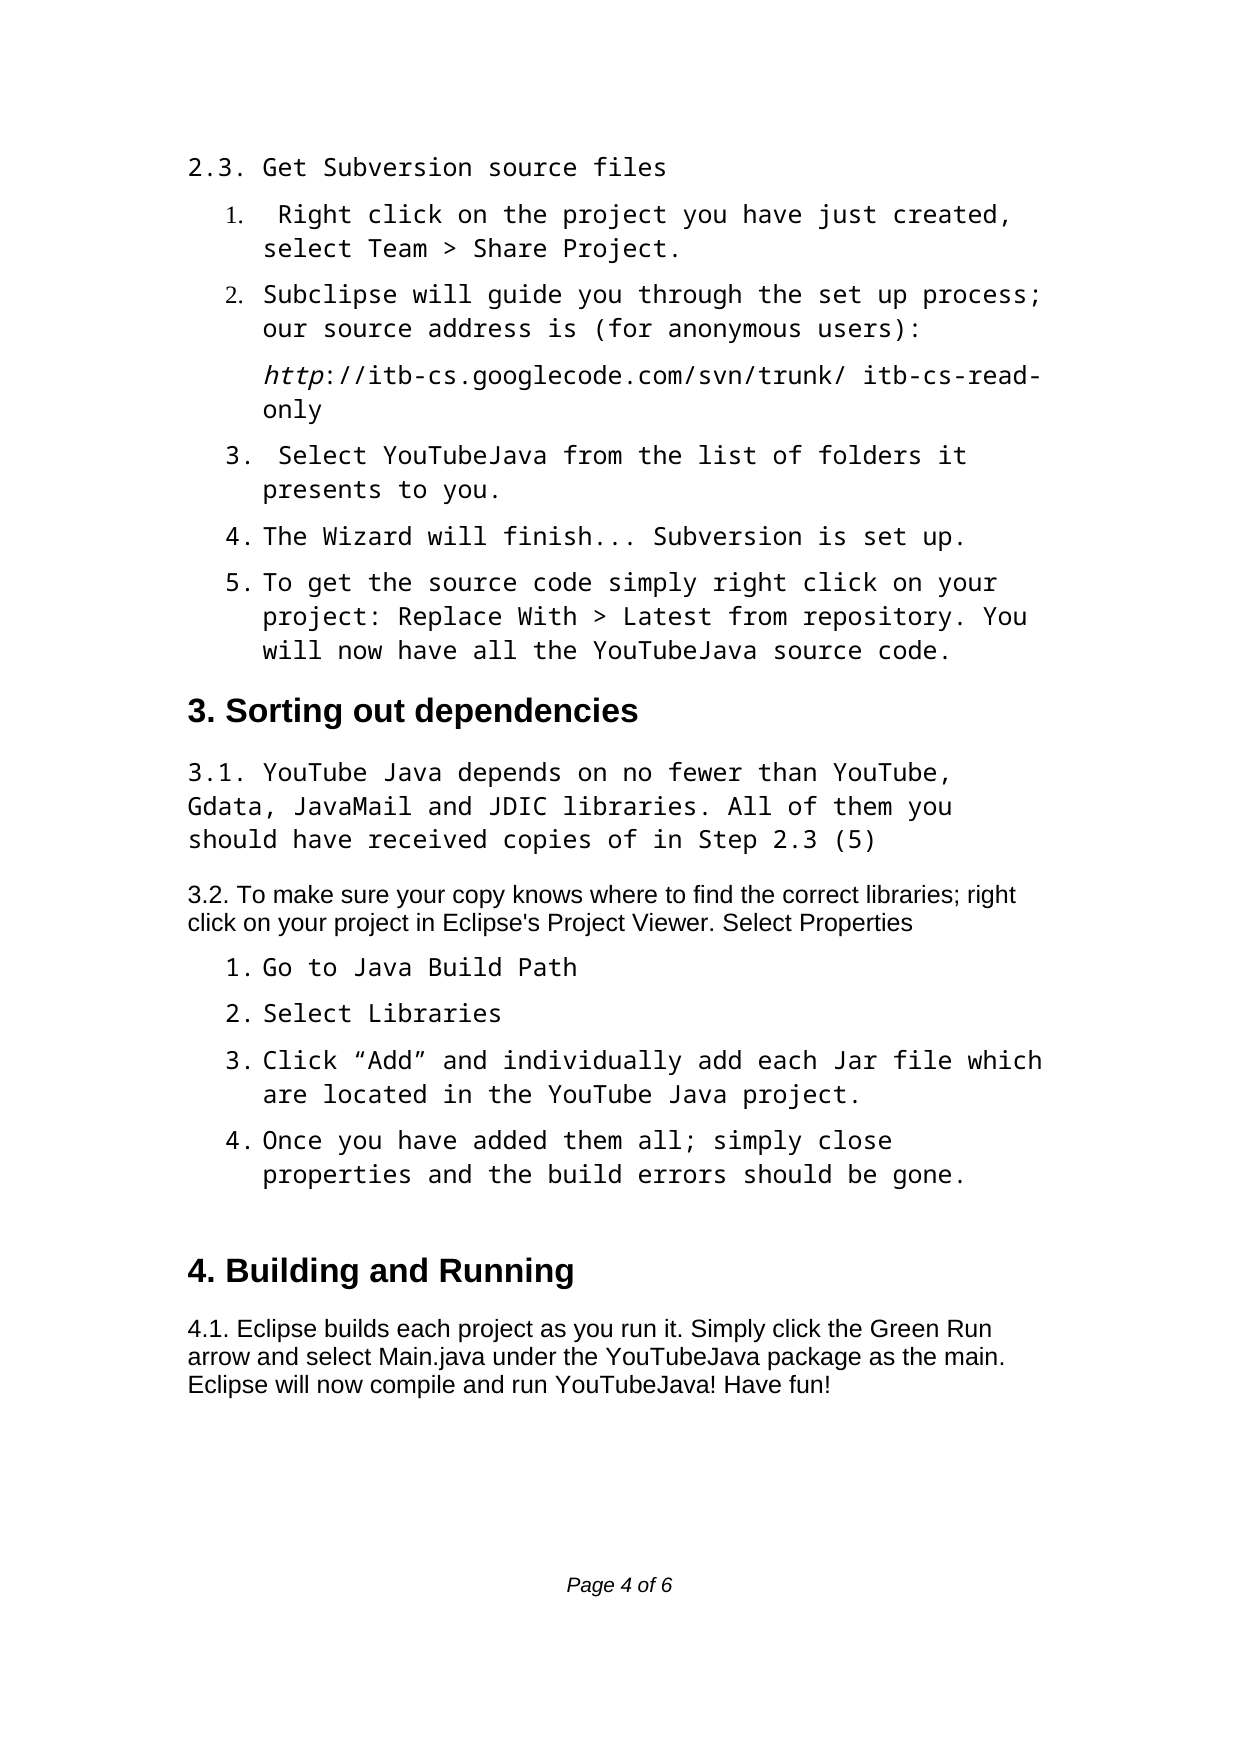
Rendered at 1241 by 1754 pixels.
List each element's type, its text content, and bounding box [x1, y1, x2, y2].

list Select YouTubeJava from the list of folders it presents to you. [225, 438, 1053, 506]
list Right click on the project you have just created, select Team > Share Project. [225, 196, 1053, 264]
list Once you have added them all; simply close properties and the build errors should be gone. [225, 1123, 1053, 1191]
list Click “Add” and individually add each Jar file which are located in the YouTube Java project. [225, 1042, 1053, 1110]
subtitle YouTube Java depends on no fewer than YouTube, Gdata, JavaMail and JDIC libraries. All of them you should have received copies of in Step 2.3 (5) [187, 754, 1053, 856]
subtitle Building and Running [187, 1252, 1053, 1289]
list http://itb-cs.googlecode.com/svn/trunk/ itb-cs-read-only [225, 357, 1053, 425]
subtitle Sorting out dependencies [187, 691, 1053, 729]
list Subclipse will guide you through the set up process; our source address is (for anonymous users): [225, 277, 1053, 345]
list Select Libraries [225, 996, 1053, 1030]
text 2.3. Get Subversion source files [187, 150, 1053, 184]
list To get the source code simply right click on your project: Replace With > Latest from repository. You will now have all the YouTubeJava source code. [225, 564, 1053, 666]
list Go to Java Build Path [225, 949, 1053, 983]
subtitle Eclipse builds each project as you run it. Simply click the Green Run arrow and select Main.java under the YouTubeJava package as the main. Eclipse will now compile and run YouTubeJava! Have fun! [187, 1314, 1053, 1398]
subtitle To make sure your copy knows where to find the correct libraries; right click on your project in Eclipse's Project Viewer. Select Properties [187, 881, 1053, 937]
list The Wizard will finish... Subversion is set up. [225, 518, 1053, 552]
